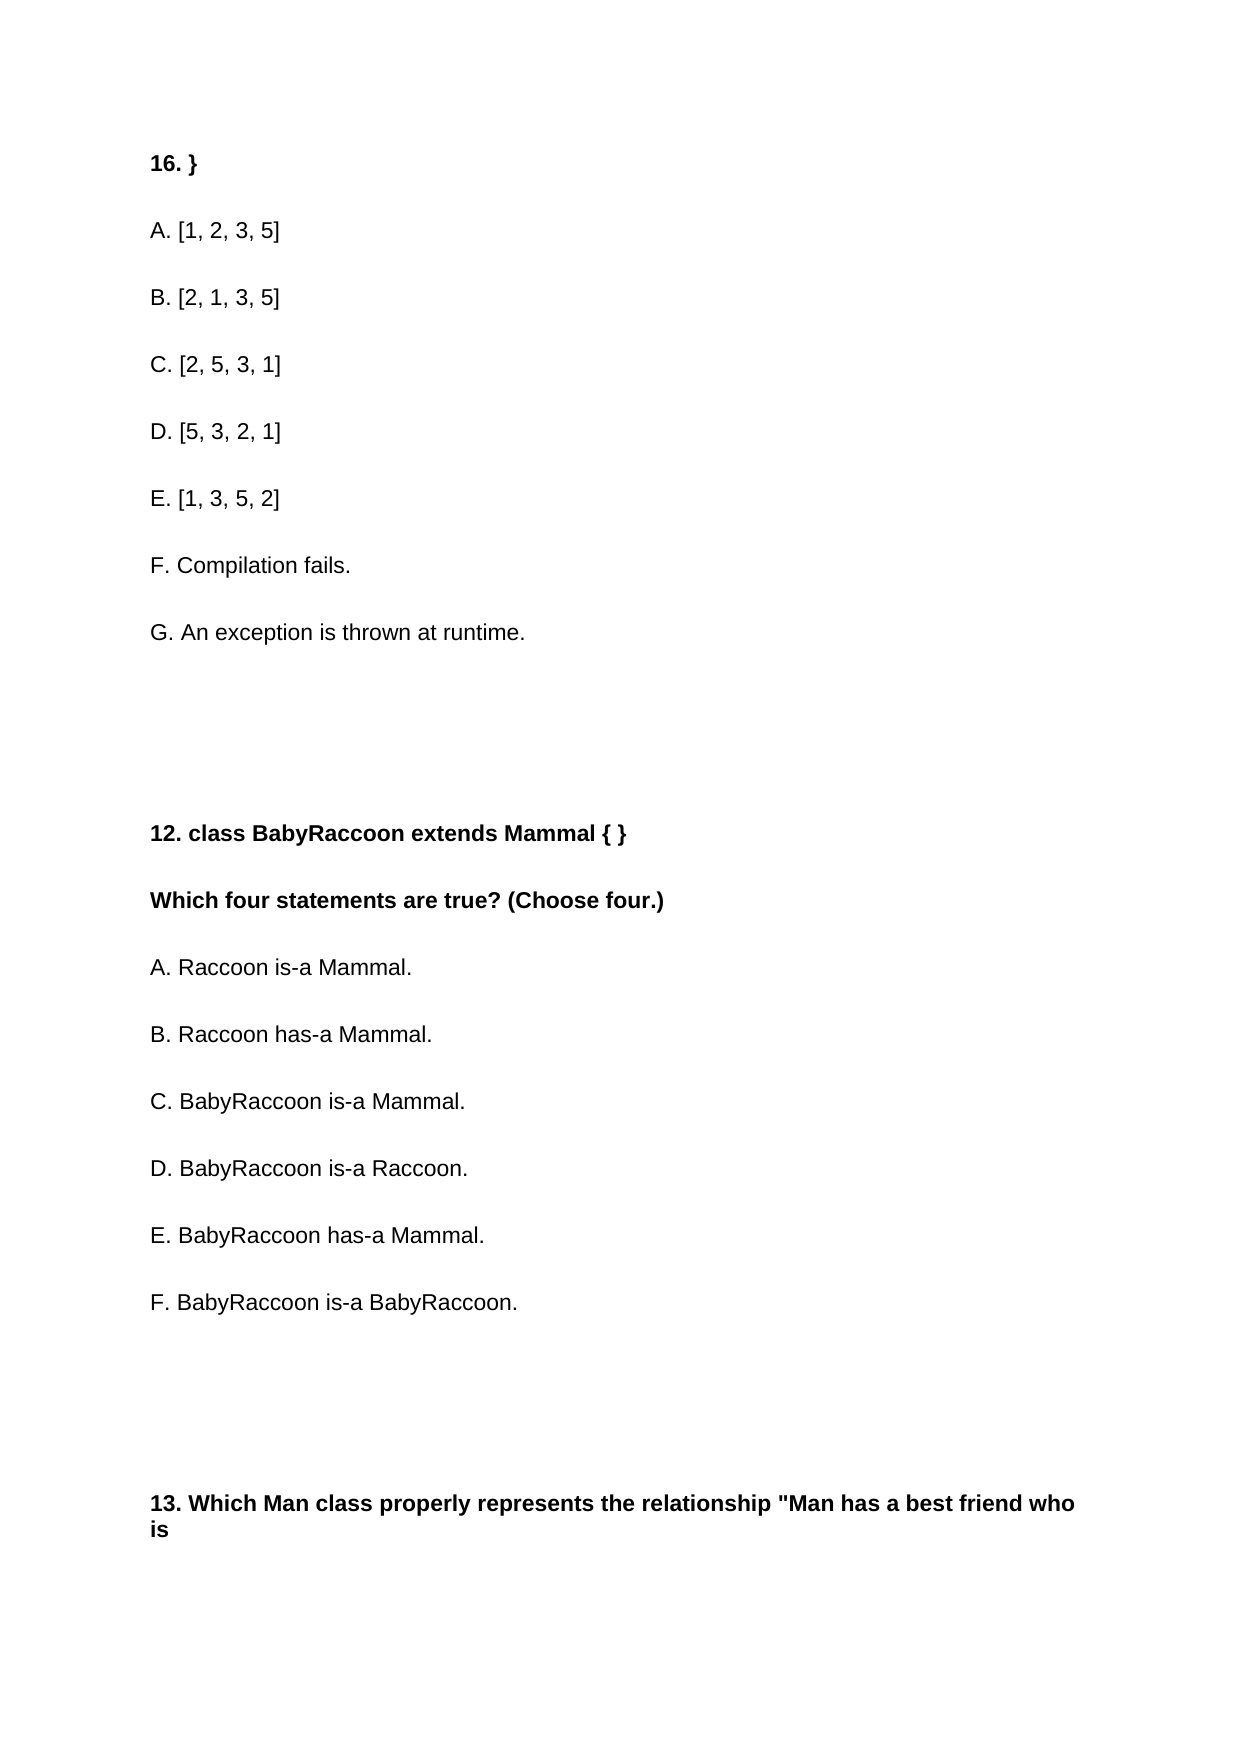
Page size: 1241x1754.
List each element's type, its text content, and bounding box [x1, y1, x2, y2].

text D. BabyRaccoon is-a Raccoon. [150, 1155, 1090, 1181]
text Which four statements are true? (Choose four.) [150, 887, 1090, 913]
text B. [2, 1, 3, 5] [150, 284, 1090, 310]
text C. BabyRaccoon is-a Mammal. [150, 1088, 1090, 1114]
text F. BabyRaccoon is-a BabyRaccoon. [150, 1289, 1090, 1315]
text 13. Which Man class properly represents the relationship "Man has a best friend who is [150, 1489, 1090, 1542]
text E. BabyRaccoon has-a Mammal. [150, 1222, 1090, 1248]
text A. Raccoon is-a Mammal. [150, 954, 1090, 980]
text E. [1, 3, 5, 2] [150, 485, 1090, 511]
text A. [1, 2, 3, 5] [150, 217, 1090, 243]
text F. Compilation fails. [150, 552, 1090, 578]
text G. An exception is thrown at runtime. [150, 619, 1090, 645]
text D. [5, 3, 2, 1] [150, 418, 1090, 444]
text C. [2, 5, 3, 1] [150, 351, 1090, 377]
text 16. } [150, 150, 1090, 176]
text 12. class BabyRaccoon extends Mammal { } [150, 820, 1090, 846]
text B. Raccoon has-a Mammal. [150, 1021, 1090, 1047]
